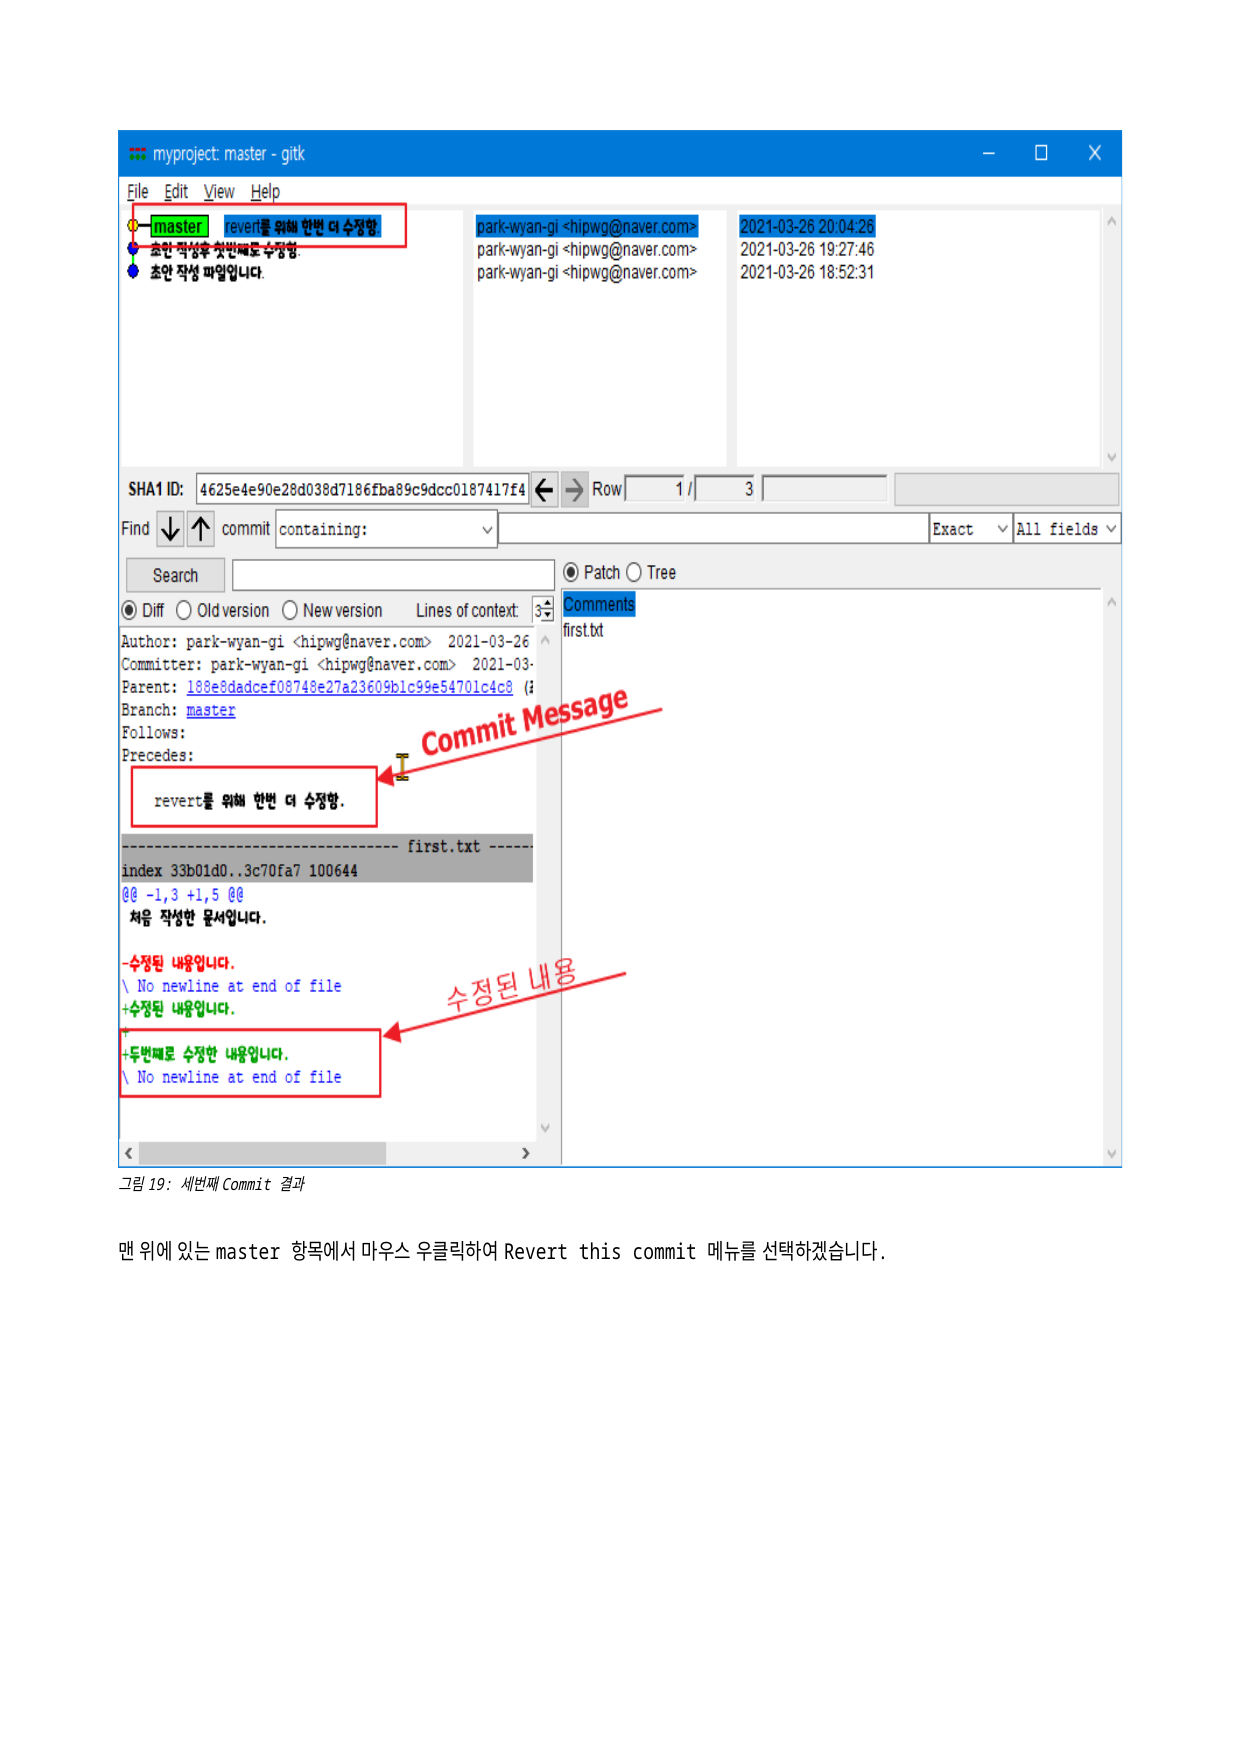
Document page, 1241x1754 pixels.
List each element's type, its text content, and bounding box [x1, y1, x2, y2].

text [118, 118, 1122, 130]
picture [118, 130, 1123, 1168]
text 그림 18: 세번째 Commit 결과 [118, 1168, 1122, 1195]
text 맨 위에 있는 master 항목에서 마우스 우클릭하여 Revert this commit 메뉴를 선택하겠습니다. [118, 1195, 1122, 1266]
